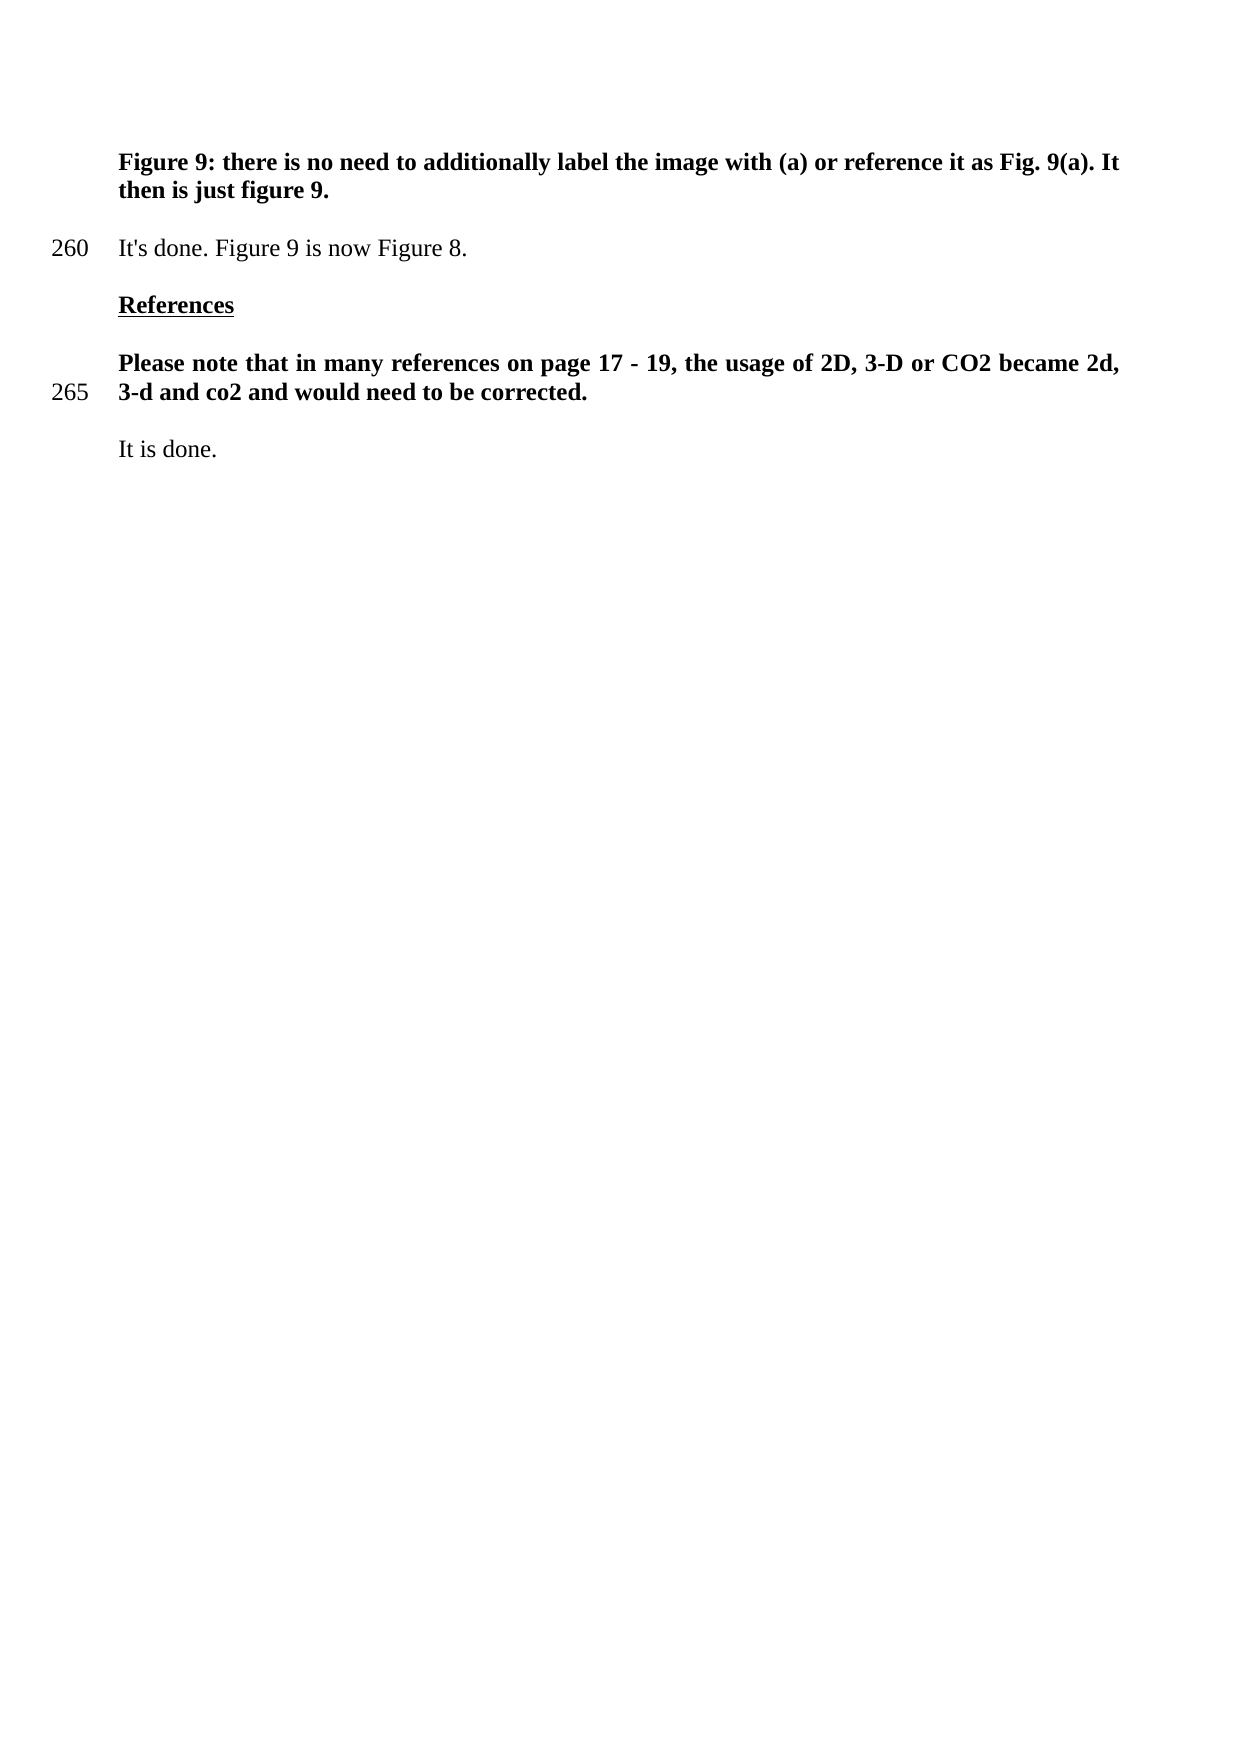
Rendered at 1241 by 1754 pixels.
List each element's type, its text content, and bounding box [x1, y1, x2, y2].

text It's done. Figure 9 is now Figure 8. [118, 233, 1122, 262]
text Figure 9: there is no need to additionally label the image with (a) or reference it as Fig. 9(a). It then is just figure 9. [118, 147, 1122, 204]
text Please note that in many references on page 17 - 19, the usage of 2D, 3-D or CO2 became 2d, 3-d and co2 and would need to be corrected. [118, 348, 1122, 406]
text References [118, 291, 1122, 319]
text It is done. [118, 434, 1122, 463]
